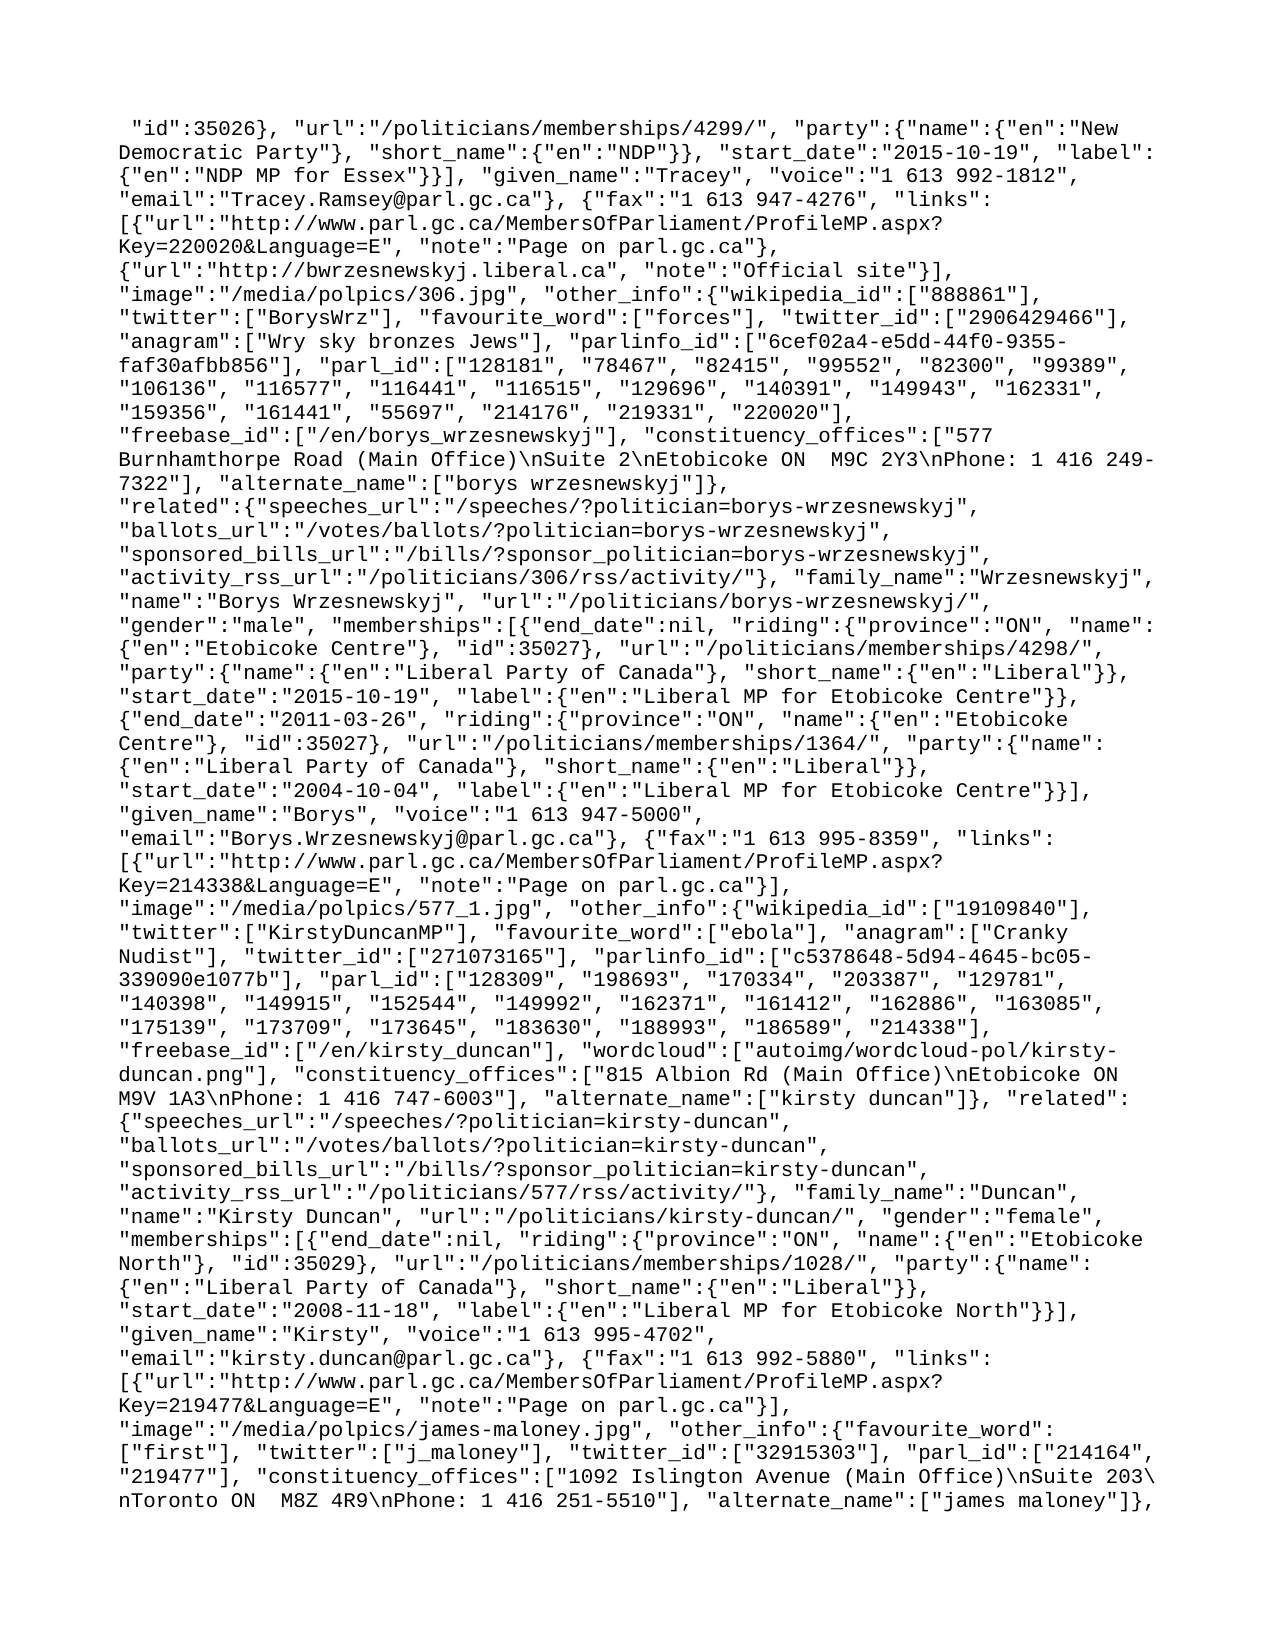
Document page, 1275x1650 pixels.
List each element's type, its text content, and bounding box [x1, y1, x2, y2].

text "id":35026}, "url":"/politicians/memberships/4299/", "party":{"name":{"en":"New Democratic Party"}, "short_name":{"en":"NDP"}}, "start_date":"2015-10-19", "label":{"en":"NDP MP for Essex"}}], "given_name":"Tracey", "voice":"1 613 992-1812", "email":"Tracey.Ramsey@parl.gc.ca"}, {"fax":"1 613 947-4276", "links":[{"url":"http://www.parl.gc.ca/MembersOfParliament/ProfileMP.aspx?Key=220020&Language=E", "note":"Page on parl.gc.ca"}, {"url":"http://bwrzesnewskyj.liberal.ca", "note":"Official site"}], "image":"/media/polpics/306.jpg", "other_info":{"wikipedia_id":["888861"], "twitter":["BorysWrz"], "favourite_word":["forces"], "twitter_id":["2906429466"], "anagram":["Wry sky bronzes Jews"], "parlinfo_id":["6cef02a4-e5dd-44f0-9355-faf30afbb856"], "parl_id":["128181", "78467", "82415", "99552", "82300", "99389", "106136", "116577", "116441", "116515", "129696", "140391", "149943", "162331", "159356", "161441", "55697", "214176", "219331", "220020"], "freebase_id":["/en/borys_wrzesnewskyj"], "constituency_offices":["577 Burnhamthorpe Road (Main Office)\nSuite 2\nEtobicoke ON M9C 2Y3\nPhone: 1 416 249-7322"], "alternate_name":["borys wrzesnewskyj"]}, "related":{"speeches_url":"/speeches/?politician=borys-wrzesnewskyj", "ballots_url":"/votes/ballots/?politician=borys-wrzesnewskyj", "sponsored_bills_url":"/bills/?sponsor_politician=borys-wrzesnewskyj", "activity_rss_url":"/politicians/306/rss/activity/"}, "family_name":"Wrzesnewskyj", "name":"Borys Wrzesnewskyj", "url":"/politicians/borys-wrzesnewskyj/", "gender":"male", "memberships":[{"end_date":nil, "riding":{"province":"ON", "name":{"en":"Etobicoke Centre"}, "id":35027}, "url":"/politicians/memberships/4298/", "party":{"name":{"en":"Liberal Party of Canada"}, "short_name":{"en":"Liberal"}}, "start_date":"2015-10-19", "label":{"en":"Liberal MP for Etobicoke Centre"}}, {"end_date":"2011-03-26", "riding":{"province":"ON", "name":{"en":"Etobicoke Centre"}, "id":35027}, "url":"/politicians/memberships/1364/", "party":{"name":{"en":"Liberal Party of Canada"}, "short_name":{"en":"Liberal"}}, "start_date":"2004-10-04", "label":{"en":"Liberal MP for Etobicoke Centre"}}], "given_name":"Borys", "voice":"1 613 947-5000", "email":"Borys.Wrzesnewskyj@parl.gc.ca"}, {"fax":"1 613 995-8359", "links":[{"url":"http://www.parl.gc.ca/MembersOfParliament/ProfileMP.aspx?Key=214338&Language=E", "note":"Page on parl.gc.ca"}], "image":"/media/polpics/577_1.jpg", "other_info":{"wikipedia_id":["19109840"], "twitter":["KirstyDuncanMP"], "favourite_word":["ebola"], "anagram":["Cranky Nudist"], "twitter_id":["271073165"], "parlinfo_id":["c5378648-5d94-4645-bc05-339090e1077b"], "parl_id":["128309", "198693", "170334", "203387", "129781", "140398", "149915", "152544", "149992", "162371", "161412", "162886", "163085", "175139", "173709", "173645", "183630", "188993", "186589", "214338"], "freebase_id":["/en/kirsty_duncan"], "wordcloud":["autoimg/wordcloud-pol/kirsty-duncan.png"], "constituency_offices":["815 Albion Rd (Main Office)\nEtobicoke ON M9V 1A3\nPhone: 1 416 747-6003"], "alternate_name":["kirsty duncan"]}, "related":{"speeches_url":"/speeches/?politician=kirsty-duncan", "ballots_url":"/votes/ballots/?politician=kirsty-duncan", "sponsored_bills_url":"/bills/?sponsor_politician=kirsty-duncan", "activity_rss_url":"/politicians/577/rss/activity/"}, "family_name":"Duncan", "name":"Kirsty Duncan", "url":"/politicians/kirsty-duncan/", "gender":"female", "memberships":[{"end_date":nil, "riding":{"province":"ON", "name":{"en":"Etobicoke North"}, "id":35029}, "url":"/politicians/memberships/1028/", "party":{"name":{"en":"Liberal Party of Canada"}, "short_name":{"en":"Liberal"}}, "start_date":"2008-11-18", "label":{"en":"Liberal MP for Etobicoke North"}}], "given_name":"Kirsty", "voice":"1 613 995-4702", "email":"kirsty.duncan@parl.gc.ca"}, {"fax":"1 613 992-5880", "links":[{"url":"http://www.parl.gc.ca/MembersOfParliament/ProfileMP.aspx?Key=219477&Language=E", "note":"Page on parl.gc.ca"}], "image":"/media/polpics/james-maloney.jpg", "other_info":{"favourite_word":["first"], "twitter":["j_maloney"], "twitter_id":["32915303"], "parl_id":["214164", "219477"], "constituency_offices":["1092 Islington Avenue (Main Office)\nSuite 203\nToronto ON M8Z 4R9\nPhone: 1 416 251-5510"], "alternate_name":["james maloney"]}, [118, 118, 1157, 1513]
